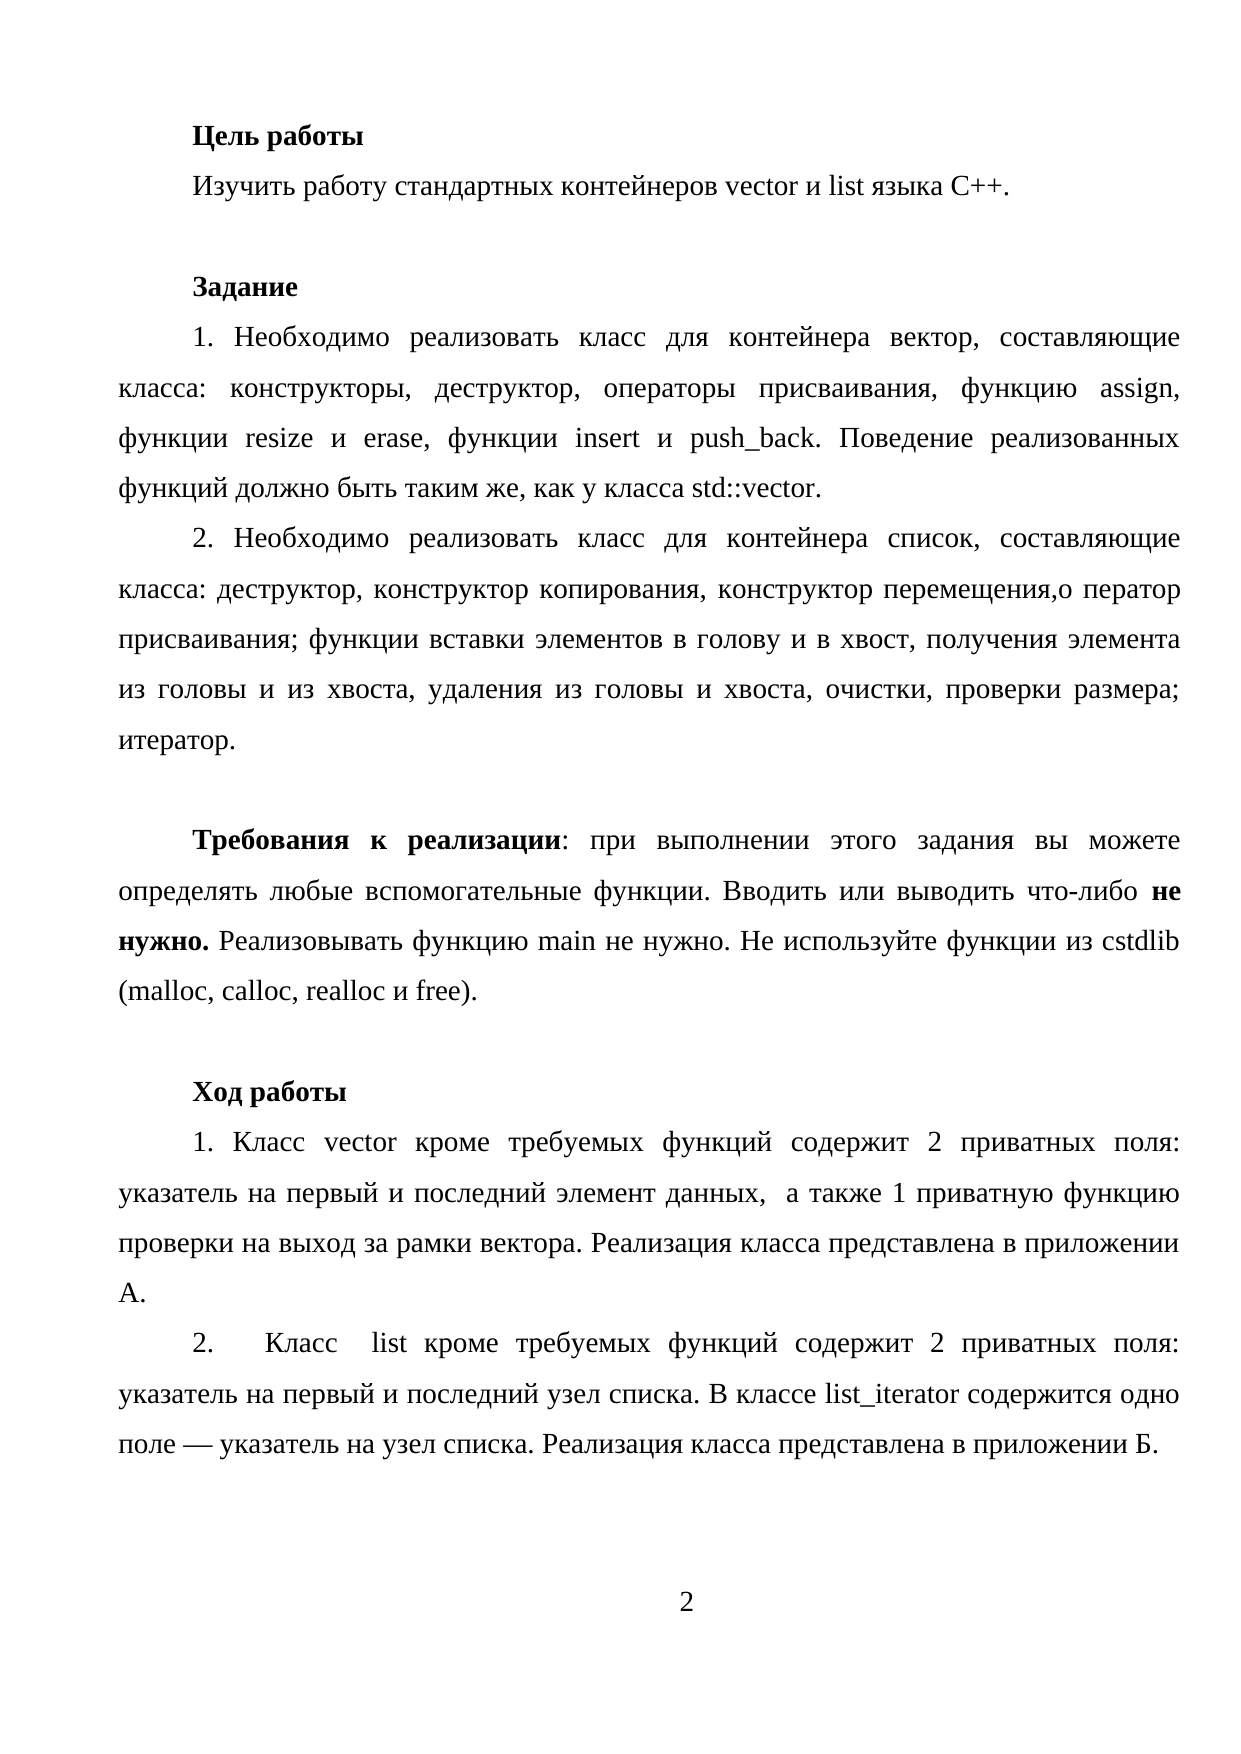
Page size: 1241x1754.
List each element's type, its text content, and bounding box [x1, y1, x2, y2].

text Задание [118, 269, 1181, 303]
text 2. Класс list кроме требуемых функций содержит 2 приватных поля: указатель на первый и последний узел списка. В классе list_iterator содержится одно поле — указатель на узел списка. Реализация класса представлена в приложении Б. [118, 1326, 1181, 1460]
text 1. Класс vector кроме требуемых функций содержит 2 приватных поля: указатель на первый и последний элемент данных, а также 1 приватную функцию проверки на выход за рамки вектора. Реализация класса представлена в приложении А. [118, 1124, 1181, 1309]
text Ход работы [118, 1074, 1181, 1108]
text 2. Необходимо реализовать класс для контейнера список, составляющие класса: деструктор, конструктор копирования, конструктор перемещения,о ператор присваивания; функции вставки элементов в голову и в хвост, получения элемента из головы и из хвоста, удаления из головы и хвоста, очистки, проверки размера; итератор. [118, 521, 1181, 755]
text Цель работы [118, 118, 1181, 152]
text Изучить работу стандартных контейнеров vector и list языка С++. [118, 168, 1181, 202]
text Требования к реализации: при выполнении этого задания вы можете определять любые вспомогательные функции. Вводить или выводить что-либо не нужно. Реализовывать функцию main не нужно. Не используйте функции из cstdlib (malloc, calloc, realloc и free). [118, 822, 1181, 1007]
text 1. Необходимо реализовать класс для контейнера вектор, составляющие класса: конструкторы, деструктор, операторы присваивания, функцию assign, функции resize и erase, функции insert и push_back. Поведение реализованных функций должно быть таким же, как у класса std::vector. [118, 319, 1181, 504]
